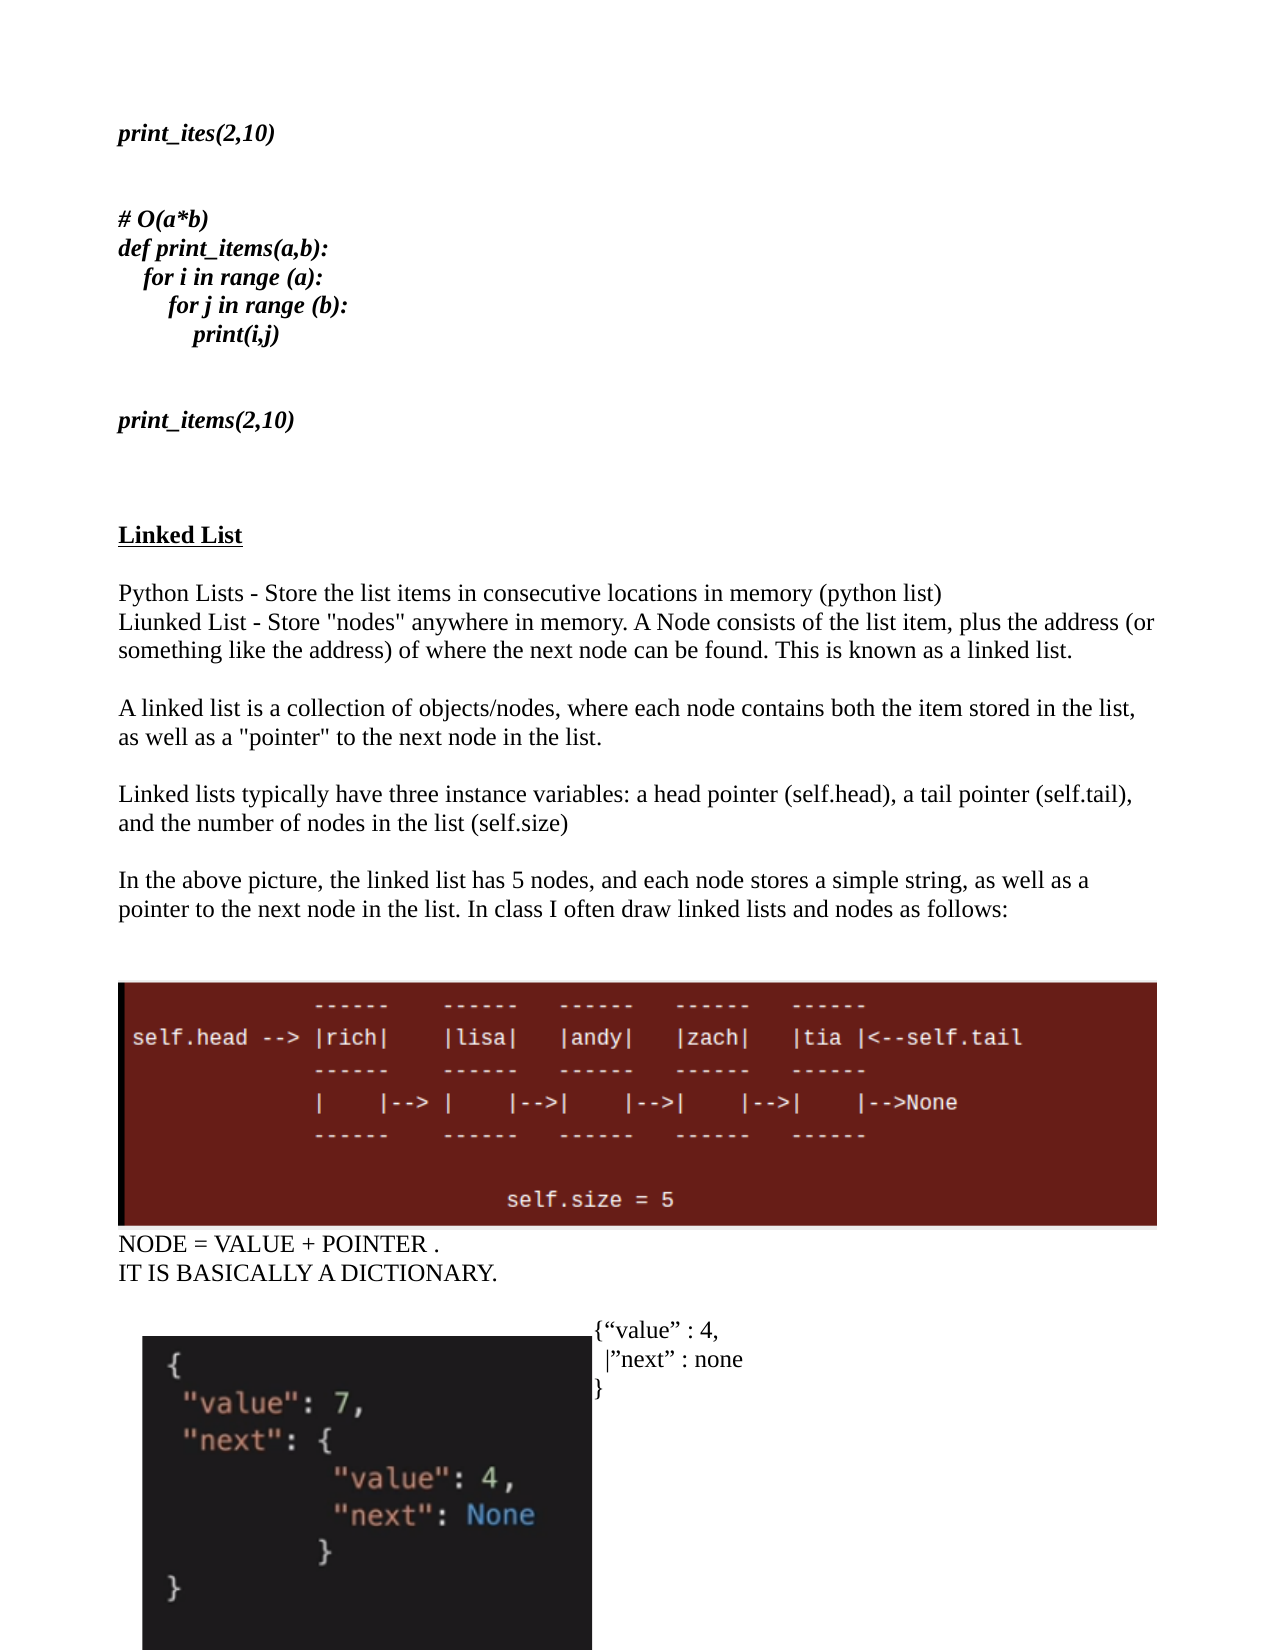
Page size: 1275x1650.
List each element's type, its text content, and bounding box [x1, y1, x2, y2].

text |”next” : none [593, 1344, 1157, 1373]
text [118, 1373, 142, 1402]
text for j in range (b): [118, 291, 1157, 319]
text A linked list is a collection of objects/nodes, where each node contains both the item stored in the list, as well as a "pointer" to the next node in the list. [118, 693, 1157, 751]
text Liunked List - Store "nodes" anywhere in memory. A Node consists of the list item, plus the address (or something like the address) of where the next node can be found. This is known as a linked list. [118, 607, 1157, 664]
text In the above picture, the linked list has 5 nodes, and each node stores a simple string, as well as a pointer to the next node in the list. In class I often draw linked lists and nodes as follows: [118, 866, 1157, 923]
text Python Lists - Store the list items in consecutive locations in memory (python list) [118, 578, 1157, 607]
text Linked lists typically have three instance variables: a head pointer (self.head), a tail pointer (self.tail), and the number of nodes in the list (self.size) [118, 779, 1157, 837]
text print(i,j) [118, 319, 1157, 348]
text print_ites(2,10) [118, 118, 1157, 147]
text for i in range (a): [118, 262, 1157, 291]
text def print_items(a,b): [118, 233, 1157, 262]
text print_items(2,10) [118, 406, 1157, 434]
text Linked List [118, 521, 1157, 549]
text IT IS BASICALLY A DICTIONARY. [118, 1258, 1157, 1287]
text {“value” : 4, [118, 1315, 1157, 1344]
text NODE = VALUE + POINTER . [118, 1230, 1157, 1258]
text } [593, 1373, 1157, 1402]
text # O(a*b) [118, 204, 1157, 233]
picture [142, 1336, 593, 1650]
picture [118, 980, 1157, 1230]
text [118, 1344, 142, 1373]
